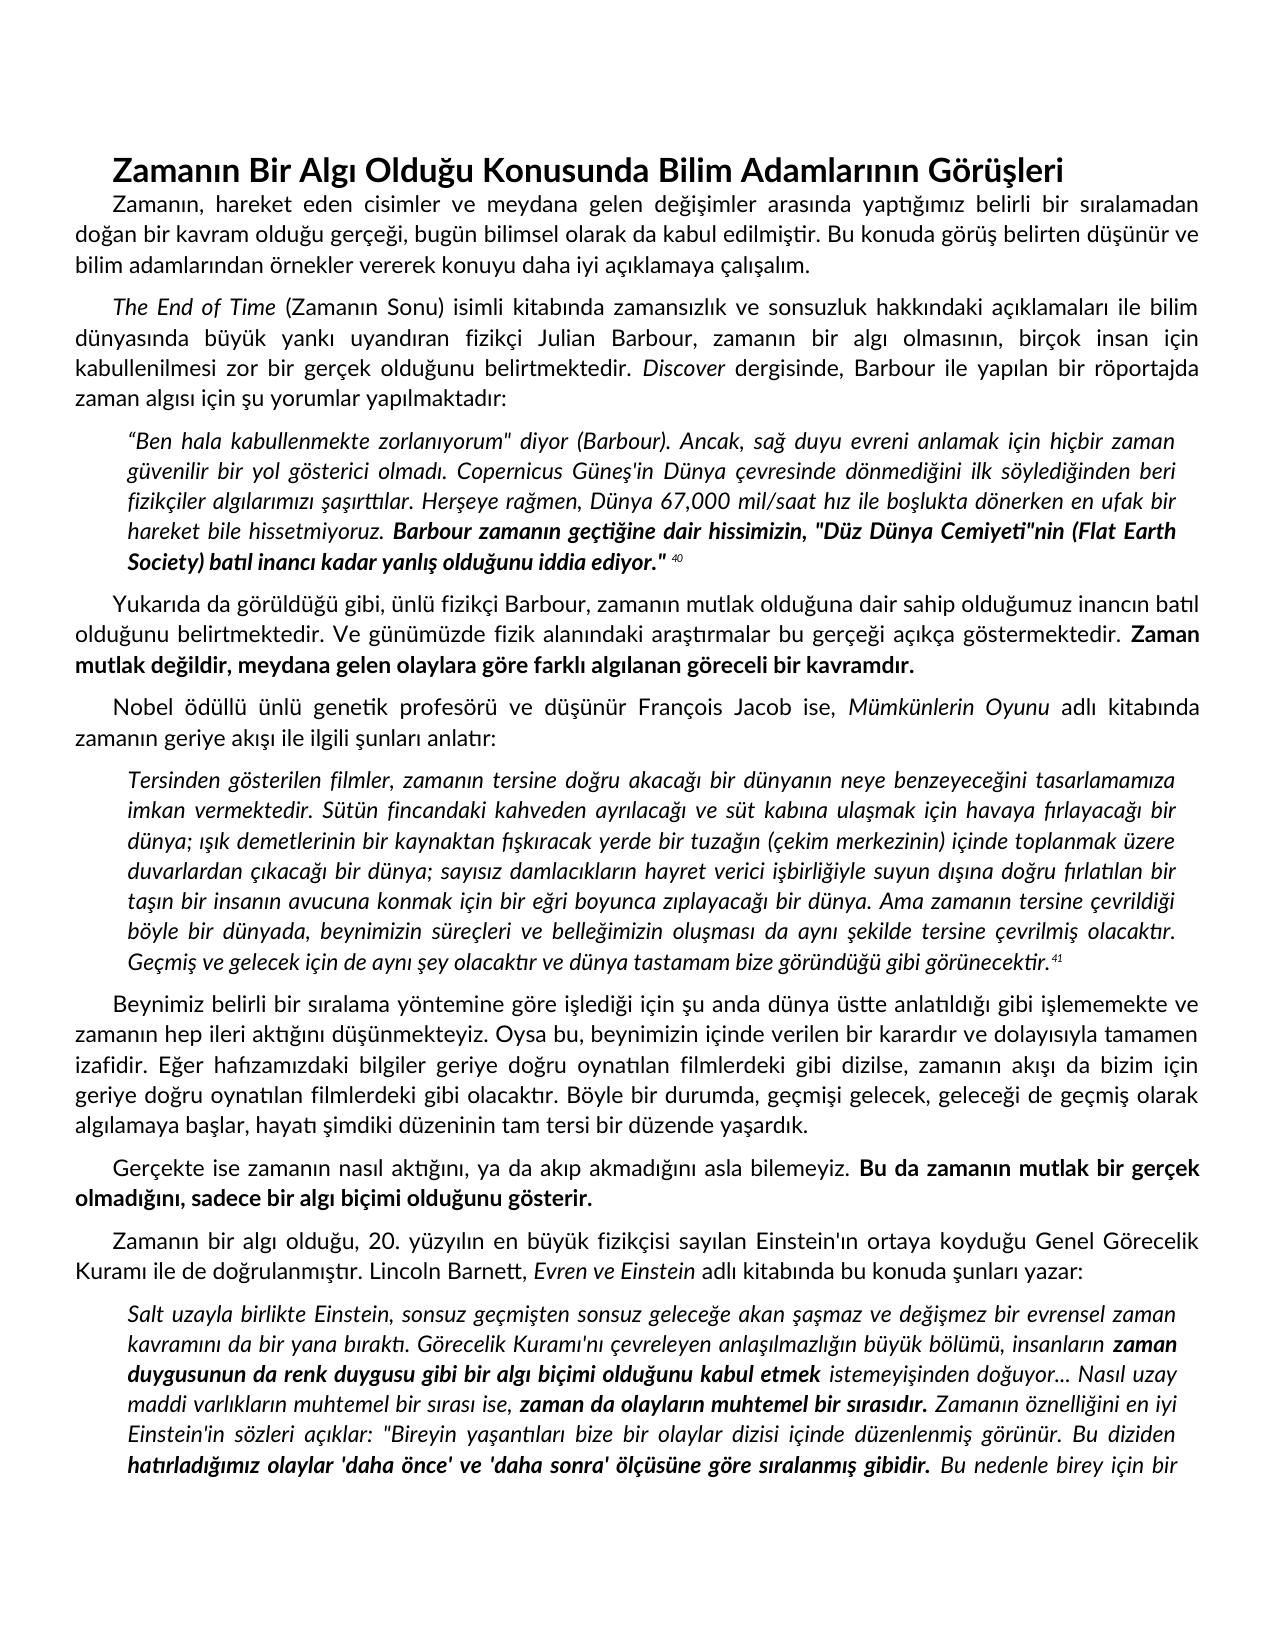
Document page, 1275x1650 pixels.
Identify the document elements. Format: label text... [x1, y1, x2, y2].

subtitle Zamanın Bir Algı Olduğu Konusunda Bilim Adamlarının Görüşleri [112, 150, 1200, 190]
text Salt uzayla birlikte Einstein, sonsuz geçmişten sonsuz geleceğe akan şaşmaz ve değişmez bir evrensel zaman kavramını da bir yana bıraktı. Görecelik Kuramı'nı çevreleyen anlaşılmazlığın büyük bölümü, insanların zaman duygusunun da renk duygusu gibi bir algı biçimi olduğunu kabul etmek istemeyişinden doğuyor... Nasıl uzay maddi varlıkların muhtemel bir sırası ise, zaman da olayların muhtemel bir sırasıdır. Zamanın öznelliğini en iyi Einstein'in sözleri açıklar: "Bireyin yaşantıları bize bir olaylar dizisi içinde düzenlenmiş görünür. Bu diziden hatırladığımız olaylar 'daha önce' ve 'daha sonra' ölçüsüne göre sıralanmış gibidir. Bu nedenle birey için bir [127, 1299, 1177, 1478]
text Gerçekte ise zamanın nasıl aktığını, ya da akıp akmadığını asla bilemeyiz. Bu da zamanın mutlak bir gerçek olmadığını, sadece bir algı biçimi olduğunu gösterir. [75, 1153, 1200, 1211]
text Tersinden gösterilen filmler, zamanın tersine doğru akacağı bir dünyanın neye benzeyeceğini tasarlamamıza imkan vermektedir. Sütün fincandaki kahveden ayrılacağı ve süt kabına ulaşmak için havaya fırlayacağı bir dünya; ışık demetlerinin bir kaynaktan fışkıracak yerde bir tuzağın (çekim merkezinin) içinde toplanmak üzere duvarlardan çıkacağı bir dünya; sayısız damlacıkların hayret verici işbirliğiyle suyun dışına doğru fırlatılan bir taşın bir insanın avucuna konmak için bir eğri boyunca zıplayacağı bir dünya. Ama zamanın tersine çevrildiği böyle bir dünyada, beynimizin süreçleri ve belleğimizin oluşması da aynı şekilde tersine çevrilmiş olacaktır. Geçmiş ve gelecek için de aynı şey olacaktır ve dünya tastamam bize göründüğü gibi görünecektir.41 [127, 766, 1177, 975]
text Beynimiz belirli bir sıralama yöntemine göre işlediği için şu anda dünya üstte anlatıldığı gibi işlememekte ve zamanın hep ileri aktığını düşünmekteyiz. Oysa bu, beynimizin içinde verilen bir karardır ve dolayısıyla tamamen izafidir. Eğer hafızamızdaki bilgiler geriye doğru oynatılan filmlerdeki gibi dizilse, zamanın akışı da bizim için geriye doğru oynatılan filmlerdeki gibi olacaktır. Böyle bir durumda, geçmişi gelecek, geleceği de geçmiş olarak algılamaya başlar, hayatı şimdiki düzeninin tam tersi bir düzende yaşardık. [75, 990, 1200, 1138]
text Zamanın, hareket eden cisimler ve meydana gelen değişimler arasında yaptığımız belirli bir sıralamadan doğan bir kavram olduğu gerçeği, bugün bilimsel olarak da kabul edilmiştir. Bu konuda görüş belirten düşünür ve bilim adamlarından örnekler vererek konuyu daha iyi açıklamaya çalışalım. [75, 190, 1200, 278]
text “Ben hala kabullenmekte zorlanıyorum" diyor (Barbour). Ancak, sağ duyu evreni anlamak için hiçbir zaman güvenilir bir yol gösterici olmadı. Copernicus Güneş'in Dünya çevresinde dönmediğini ilk söylediğinden beri fizikçiler algılarımızı şaşırttılar. Herşeye rağmen, Dünya 67,000 mil/saat hız ile boşlukta dönerken en ufak bir hareket bile hissetmiyoruz. Barbour zamanın geçtiğine dair hissimizin, "Düz Dünya Cemiyeti"nin (Flat Earth Society) batıl inancı kadar yanlış olduğunu iddia ediyor." 40 [127, 426, 1177, 575]
text The End of Time (Zamanın Sonu) isimli kitabında zamansızlık ve sonsuzluk hakkındaki açıklamaları ile bilim dünyasında büyük yankı uyandıran fizikçi Julian Barbour, zamanın bir algı olmasının, birçok insan için kabullenilmesi zor bir gerçek olduğunu belirtmektedir. Discover dergisinde, Barbour ile yapılan bir röportajda zaman algısı için şu yorumlar yapılmaktadır: [75, 293, 1200, 411]
text Yukarıda da görüldüğü gibi, ünlü fizikçi Barbour, zamanın mutlak olduğuna dair sahip olduğumuz inancın batıl olduğunu belirtmektedir. Ve günümüzde fizik alanındaki araştırmalar bu gerçeği açıkça göstermektedir. Zaman mutlak değildir, meydana gelen olaylara göre farklı algılanan göreceli bir kavramdır. [75, 590, 1200, 678]
text Nobel ödüllü ünlü genetik profesörü ve düşünür François Jacob ise, Mümkünlerin Oyunu adlı kitabında zamanın geriye akışı ile ilgili şunları anlatır: [75, 693, 1200, 751]
text Zamanın bir algı olduğu, 20. yüzyılın en büyük fizikçisi sayılan Einstein'ın ortaya koyduğu Genel Görecelik Kuramı ile de doğrulanmıştır. Lincoln Barnett, Evren ve Einstein adlı kitabında bu konuda şunları yazar: [75, 1226, 1200, 1284]
